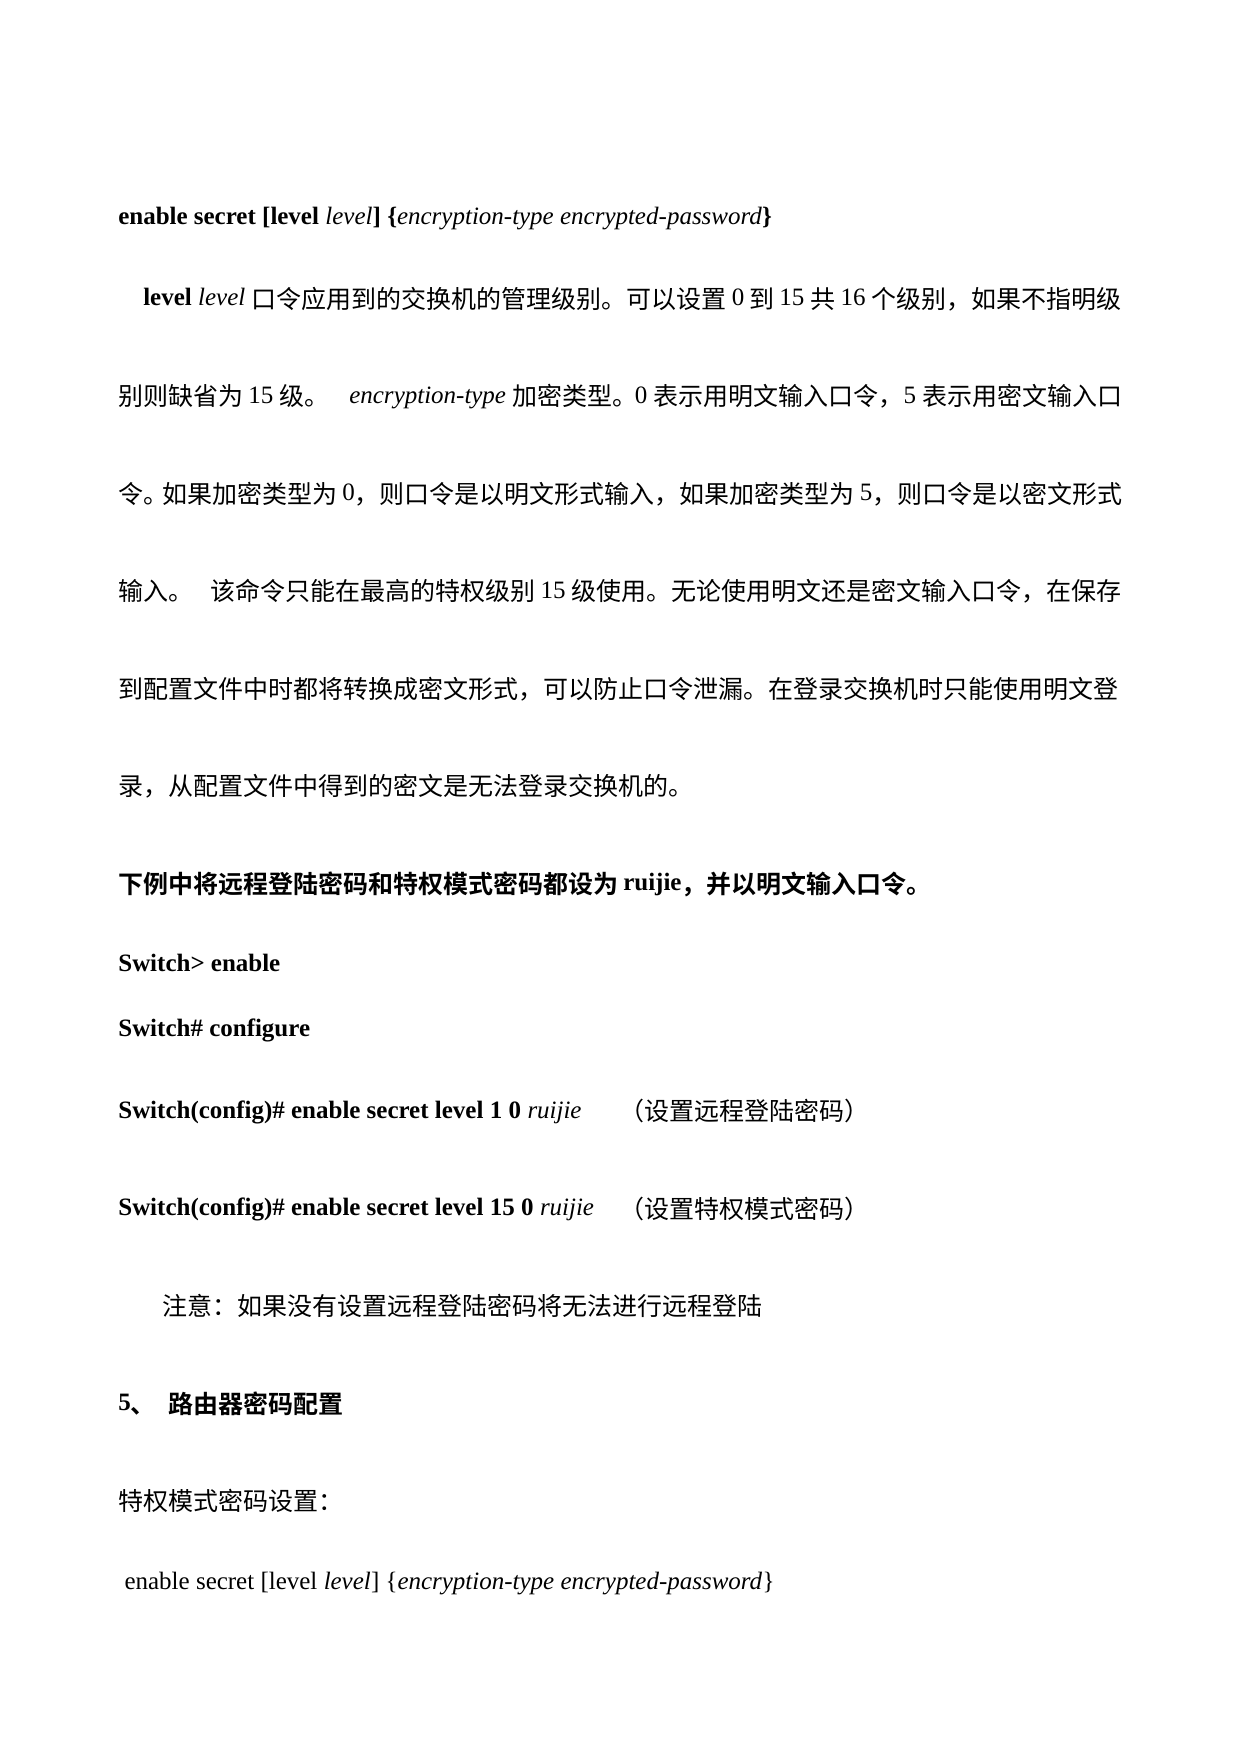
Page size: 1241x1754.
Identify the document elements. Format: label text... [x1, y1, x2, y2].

list 路由器密码配置 [118, 1364, 1122, 1429]
text Switch(config)# enable secret level 1 0 ruijie （设置远程登陆密码） [118, 1072, 1122, 1137]
text Switch(config)# enable secret level 15 0 ruijie （设置特权模式密码） [118, 1169, 1122, 1234]
text 注意：如果没有设置远程登陆密码将无法进行远程登陆 [118, 1267, 1122, 1332]
text Switch> enable [118, 942, 1122, 974]
text 下例中将远程登陆密码和特权模式密码都设为ruijie，并以明文输入口令。 [118, 844, 1122, 909]
text enable secret [level level] {encryption-type encrypted-password} [118, 194, 1122, 227]
text 特权模式密码设置： [118, 1462, 1122, 1527]
text Switch# configure [118, 1007, 1122, 1039]
text level level 口令应用到的交换机的管理级别。可以设置0到15 共16 个级别，如果不指明级别则缺省为15 级。 encryption-type 加密类型。0 表示用明文输入口令，5 表示用密文输入口令。如果加密类型为0，则口令是以明文形式输入，如果加密类型为5，则口令是以密文形式输入。 该命令只能在最高的特权级别15 级使用。无论使用明文还是密文输入口令，在保存到配置文件中时都将转换成密文形式，可以防止口令泄漏。在登录交换机时只能使用明文登录，从配置文件中得到的密文是无法登录交换机的。 [118, 259, 1122, 812]
text enable secret [level level] {encryption-type encrypted-password} [118, 1559, 1122, 1592]
